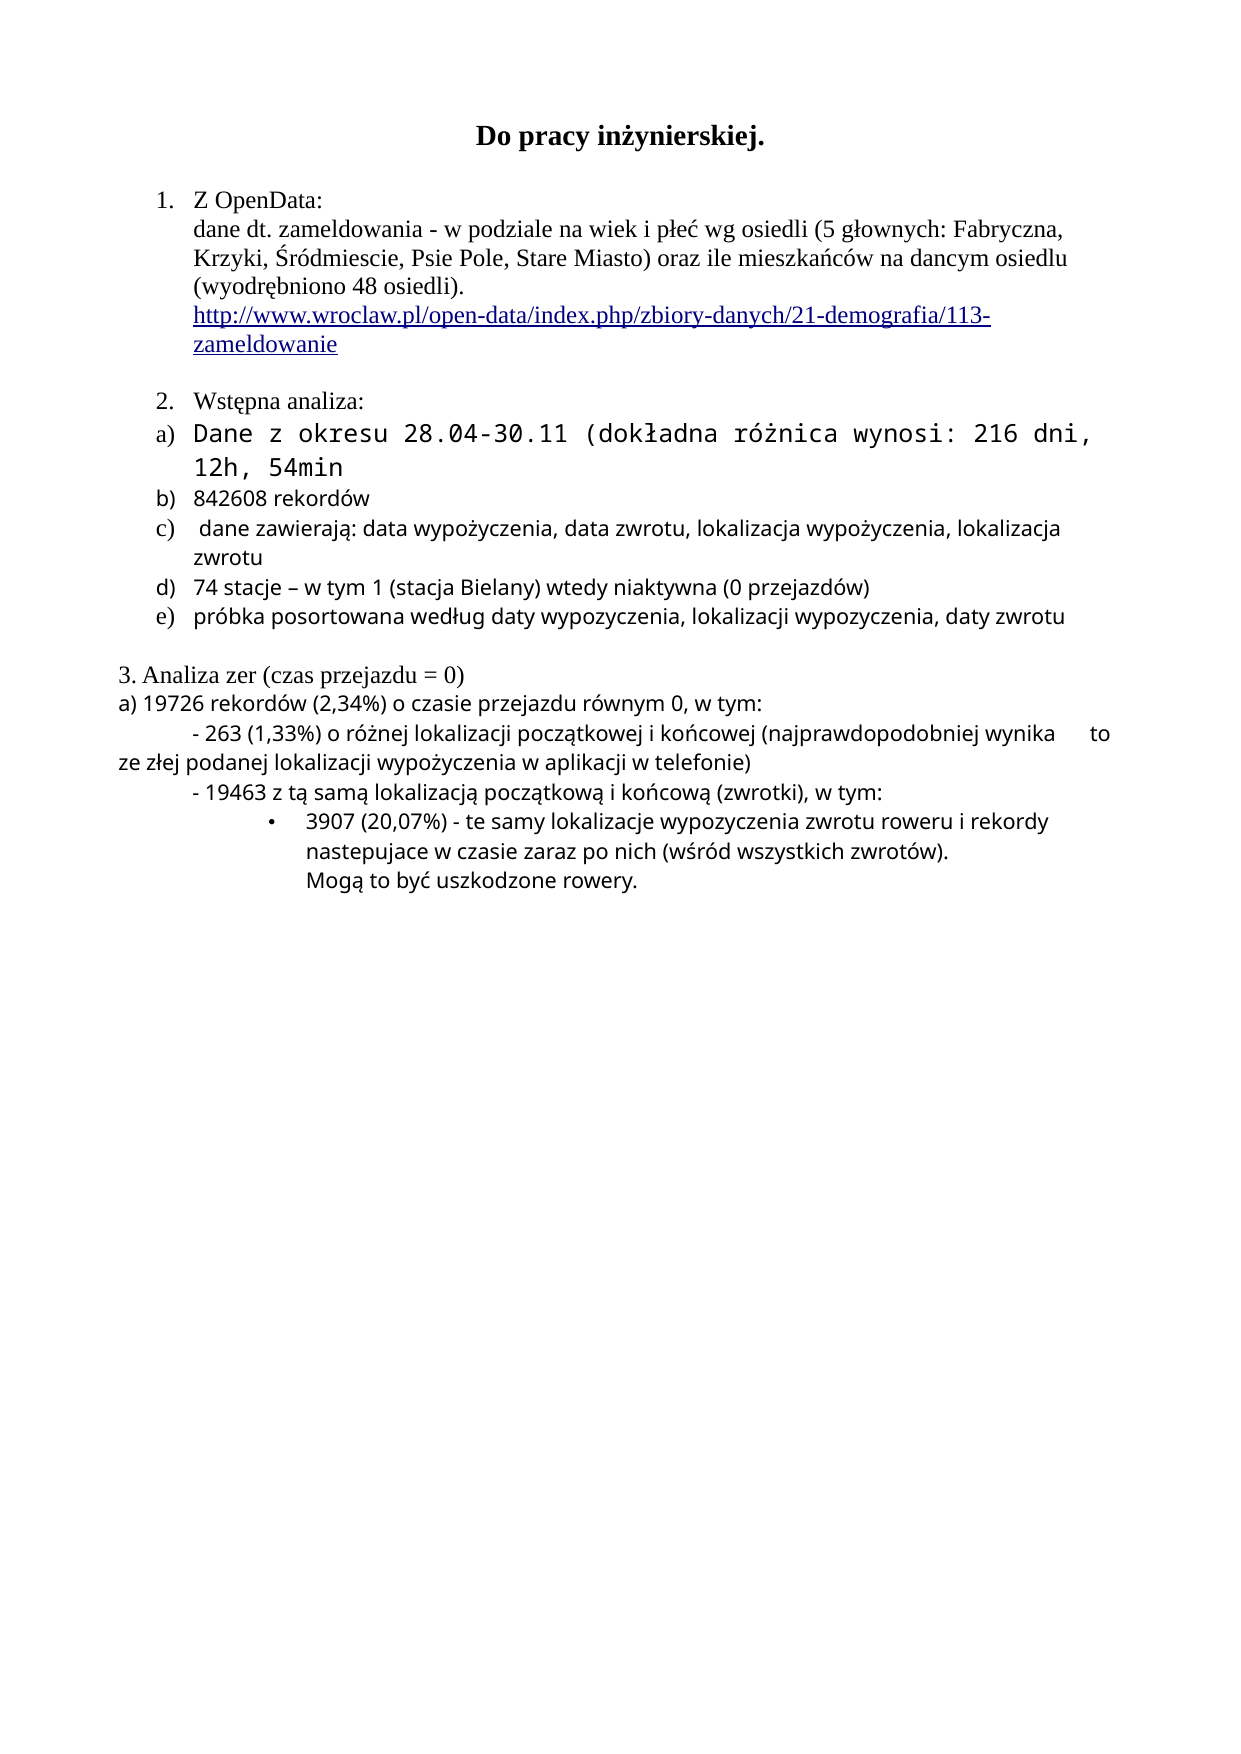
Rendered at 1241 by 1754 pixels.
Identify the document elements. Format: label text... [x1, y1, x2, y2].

text - 19463 z tą samą lokalizacją początkową i końcową (zwrotki), w tym: [118, 777, 1122, 807]
list http://www.wroclaw.pl/open-data/index.php/zbiory-danych/21-demografia/113-zameldowanie [156, 300, 1122, 358]
text Do pracy inżynierskiej. [118, 118, 1122, 152]
text 3. Analiza zer (czas przejazdu = 0) [118, 660, 1122, 689]
text a) 19726 rekordów (2,34%) o czasie przejazdu równym 0, w tym: [118, 689, 1122, 718]
text - 263 (1,33%) o różnej lokalizacji początkowej i końcowej (najprawdopodobniej wynika to ze złej podanej lokalizacji wypożyczenia w aplikacji w telefonie) [118, 718, 1122, 777]
list Wstępna analiza: [156, 386, 1122, 415]
list dane zawierają: data wypożyczenia, data zwrotu, lokalizacja wypożyczenia, lokalizacja zwrotu [156, 513, 1122, 572]
list 74 stacje – w tym 1 (stacja Bielany) wtedy niaktywna (0 przejazdów) [156, 572, 1122, 601]
list Z OpenData: [156, 185, 1122, 214]
list Mogą to być uszkodzone rowery. [268, 866, 1122, 895]
list 842608 rekordów [156, 483, 1122, 513]
list 3907 (20,07%) - te samy lokalizacje wypozyczenia zwrotu roweru i rekordy nastepujace w czasie zaraz po nich (wśród wszystkich zwrotów). [268, 807, 1122, 866]
list Dane z okresu 28.04-30.11 (dokładna różnica wynosi: 216 dni, 12h, 54min [156, 415, 1122, 483]
list dane dt. zameldowania - w podziale na wiek i płeć wg osiedli (5 głownych: Fabryczna, Krzyki, Śródmiescie, Psie Pole, Stare Miasto) oraz ile mieszkańców na dancym osiedlu (wyodrębniono 48 osiedli). [156, 214, 1122, 300]
list próbka posortowana według daty wypozyczenia, lokalizacji wypozyczenia, daty zwrotu [156, 601, 1122, 631]
